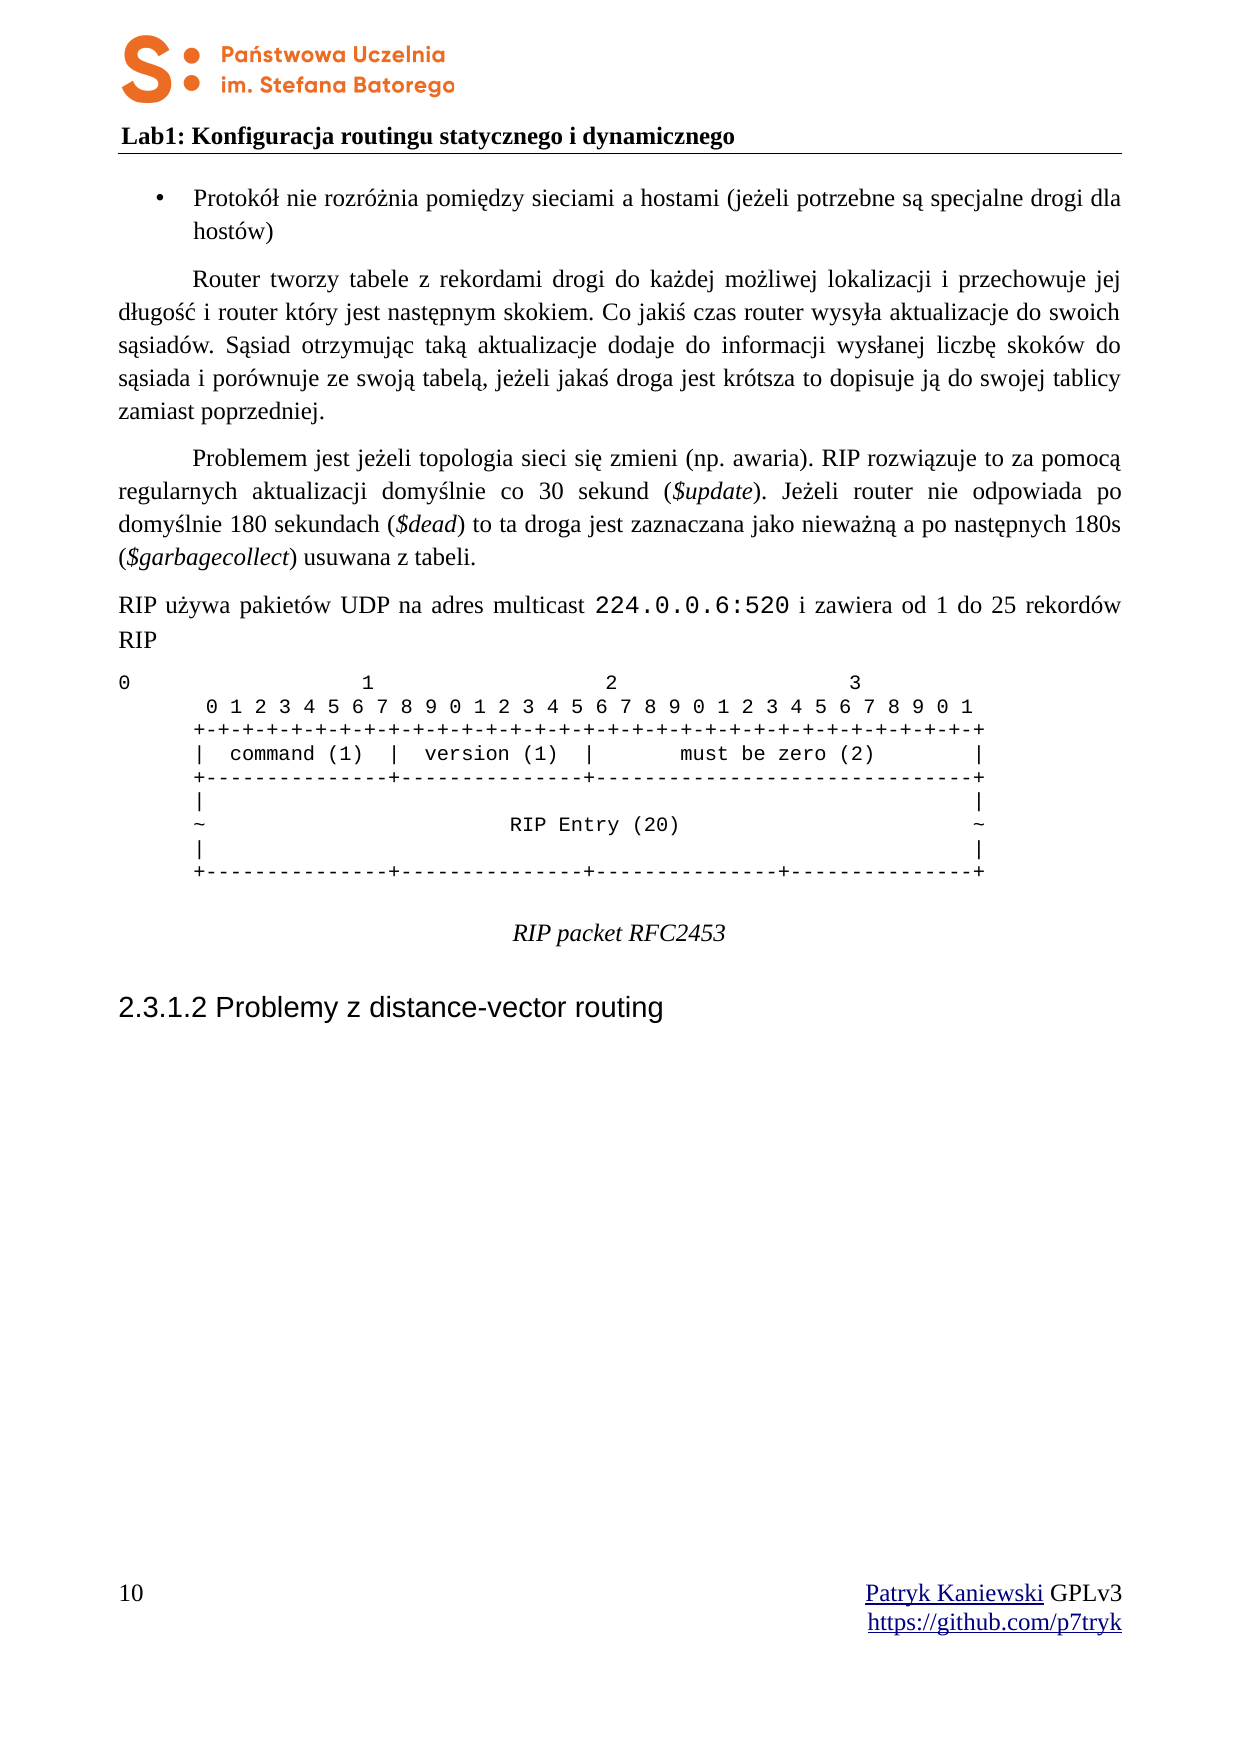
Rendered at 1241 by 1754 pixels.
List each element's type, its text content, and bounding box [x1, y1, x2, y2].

text 0 1 2 3 [118, 673, 1122, 696]
text RIP packet RFC2453 [118, 885, 1122, 947]
text Router tworzy tabele z rekordami drogi do każdej możliwej lokalizacji i przechowuje jej długość i router który jest następnym skokiem. Co jakiś czas router wysyła aktualizacje do swoich sąsiadów. Sąsiad otrzymując taką aktualizacje dodaje do informacji wysłanej liczbę skoków do sąsiada i porównuje ze swoją tabelą, jeżeli jakaś droga jest krótsza to dopisuje ją do swojej tablicy zamiast poprzedniej. [118, 264, 1122, 424]
picture [121, 35, 455, 103]
text | command (1) | version (1) | must be zero (2) | [118, 743, 1122, 767]
text +-+-+-+-+-+-+-+-+-+-+-+-+-+-+-+-+-+-+-+-+-+-+-+-+-+-+-+-+-+-+-+-+ [118, 719, 1122, 743]
text ~ RIP Entry (20) ~ [118, 814, 1122, 838]
text 0 1 2 3 4 5 6 7 8 9 0 1 2 3 4 5 6 7 8 9 0 1 2 3 4 5 6 7 8 9 0 1 [118, 696, 1122, 719]
text RIP używa pakietów UDP na adres multicast 224.0.0.6:520 i zawiera od 1 do 25 rekordów RIP [118, 590, 1122, 654]
text | | [118, 838, 1122, 861]
text +---------------+---------------+-------------------------------+ [118, 767, 1122, 790]
text +---------------+---------------+---------------+---------------+ [118, 861, 1122, 885]
subtitle 2.3.1.2 Problemy z distance-vector routing [118, 991, 1122, 1024]
text | | [118, 790, 1122, 814]
list Protokół nie rozróżnia pomiędzy sieciami a hostami (jeżeli potrzebne są specjalne drogi dla hostów) [156, 183, 1122, 245]
text Problemem jest jeżeli topologia sieci się zmieni (np. awaria). RIP rozwiązuje to za pomocą regularnych aktualizacji domyślnie co 30 sekund ($update). Jeżeli router nie odpowiada po domyślnie 180 sekundach ($dead) to ta droga jest zaznaczana jako nieważną a po następnych 180s ($garbagecollect) usuwana z tabeli. [118, 443, 1122, 571]
